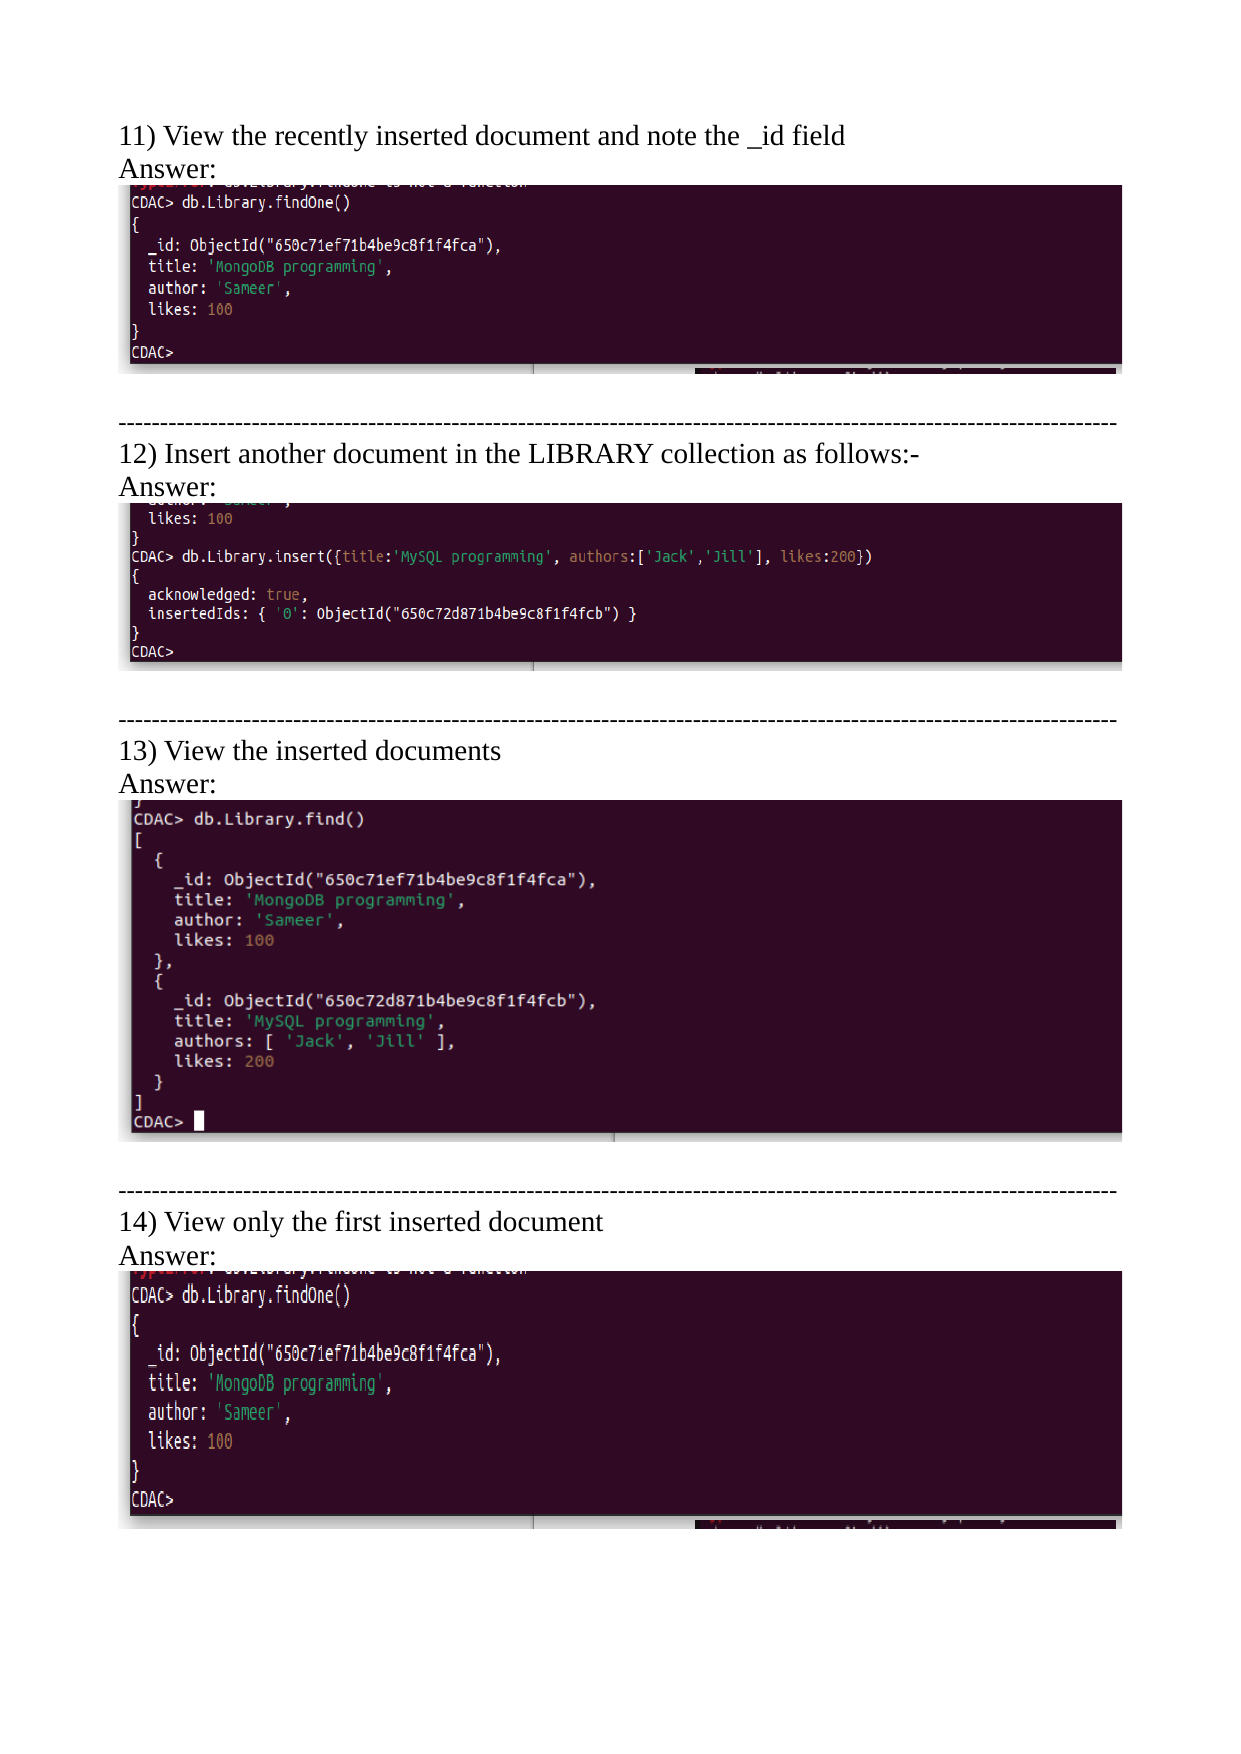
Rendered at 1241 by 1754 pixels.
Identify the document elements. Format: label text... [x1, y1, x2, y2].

text 13) View the inserted documents [118, 733, 1122, 766]
text ------------------------------------------------------------------------------------------------------------------------ [118, 1176, 1122, 1204]
text Answer: [118, 766, 1122, 800]
text Answer: [118, 469, 1122, 503]
picture [118, 800, 1123, 1142]
text Answer: [118, 152, 1122, 185]
picture [118, 1271, 1123, 1529]
text 11) View the recently inserted document and note the _id field [118, 118, 1122, 152]
text ------------------------------------------------------------------------------------------------------------------------ [118, 704, 1122, 733]
text 14) View only the first inserted document [118, 1204, 1122, 1238]
picture [118, 503, 1123, 671]
picture [118, 185, 1123, 374]
text Answer: [118, 1238, 1122, 1271]
text ------------------------------------------------------------------------------------------------------------------------ [118, 407, 1122, 436]
text 12) Insert another document in the LIBRARY collection as follows:- [118, 436, 1122, 469]
